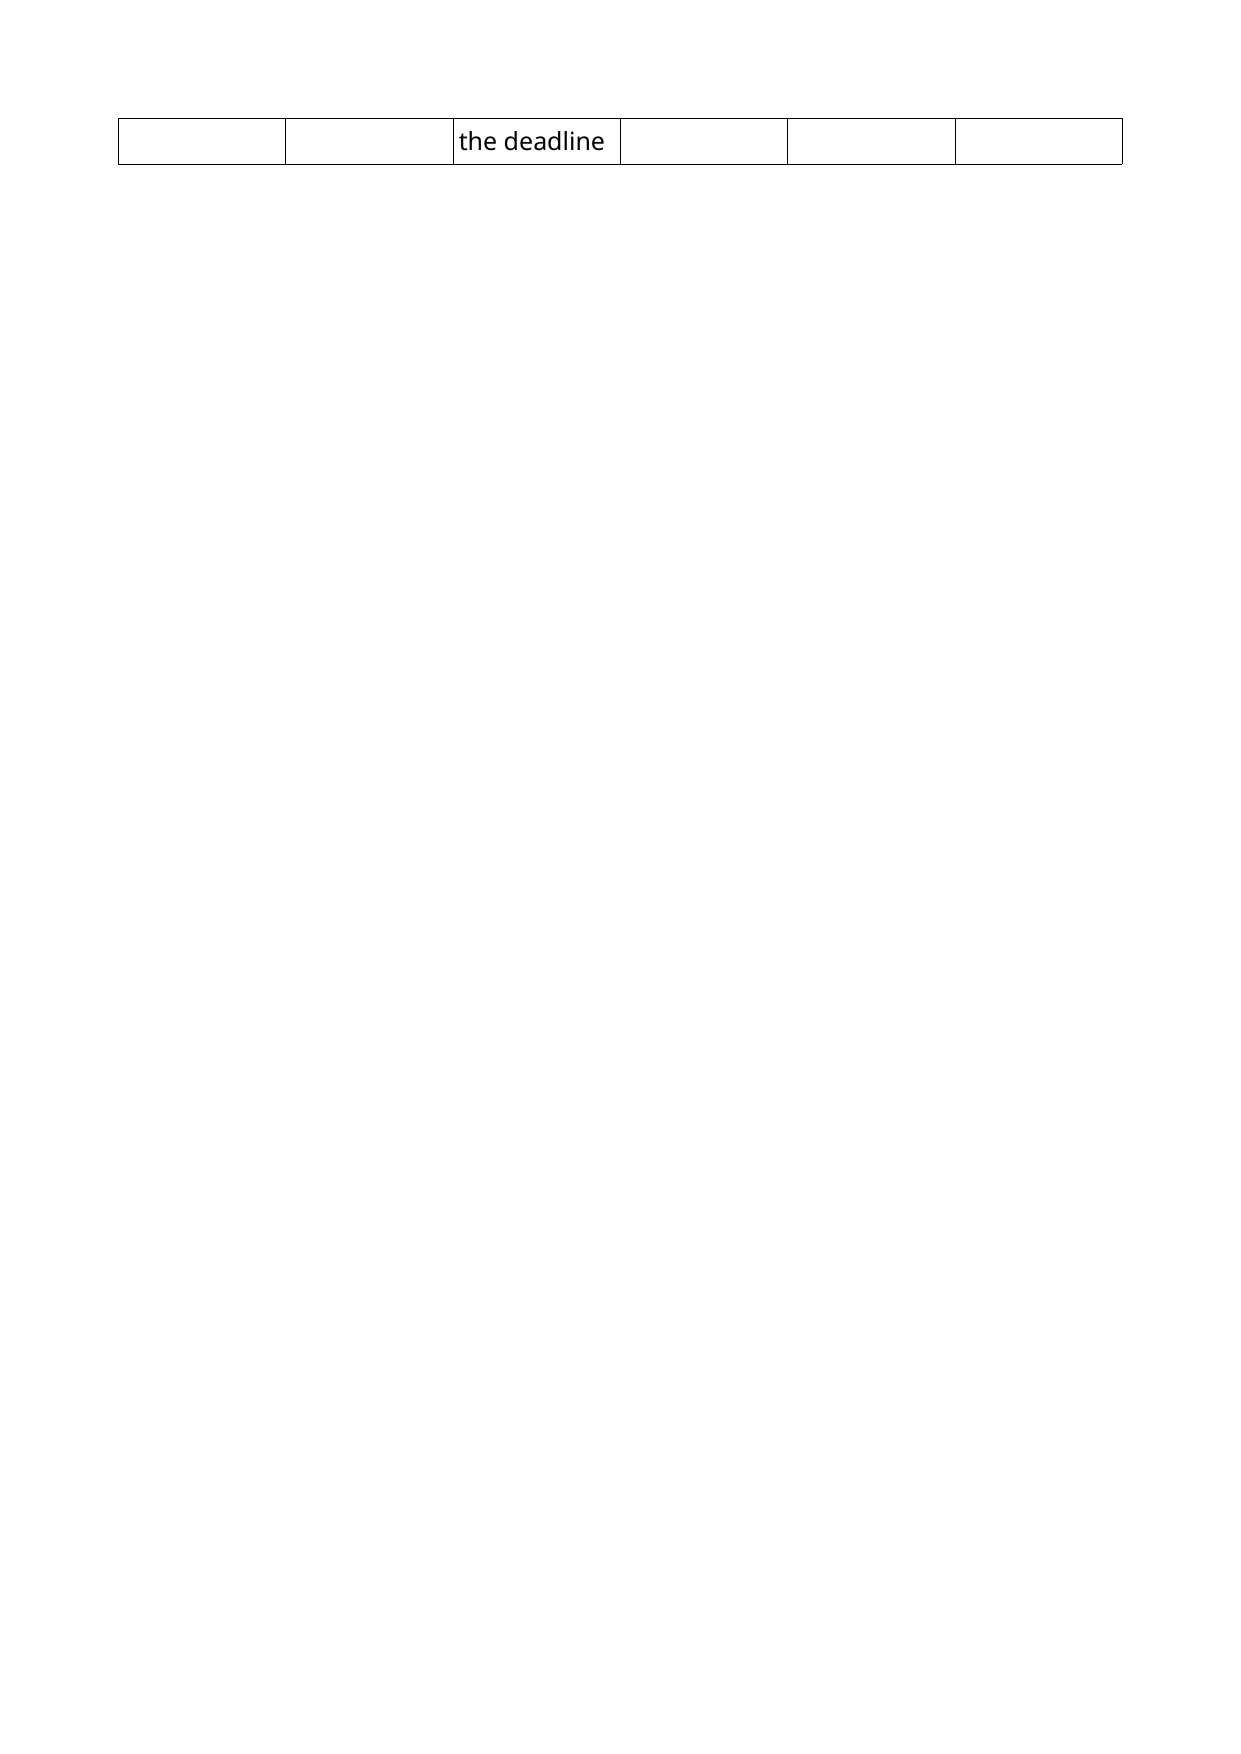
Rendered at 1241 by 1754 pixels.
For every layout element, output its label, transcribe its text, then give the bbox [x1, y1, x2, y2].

table_cell the deadline [454, 119, 620, 164]
table_cell [788, 119, 955, 164]
table_cell [621, 119, 787, 164]
table_cell [956, 119, 1122, 164]
table_cell [286, 119, 453, 164]
table_cell [119, 119, 285, 164]
